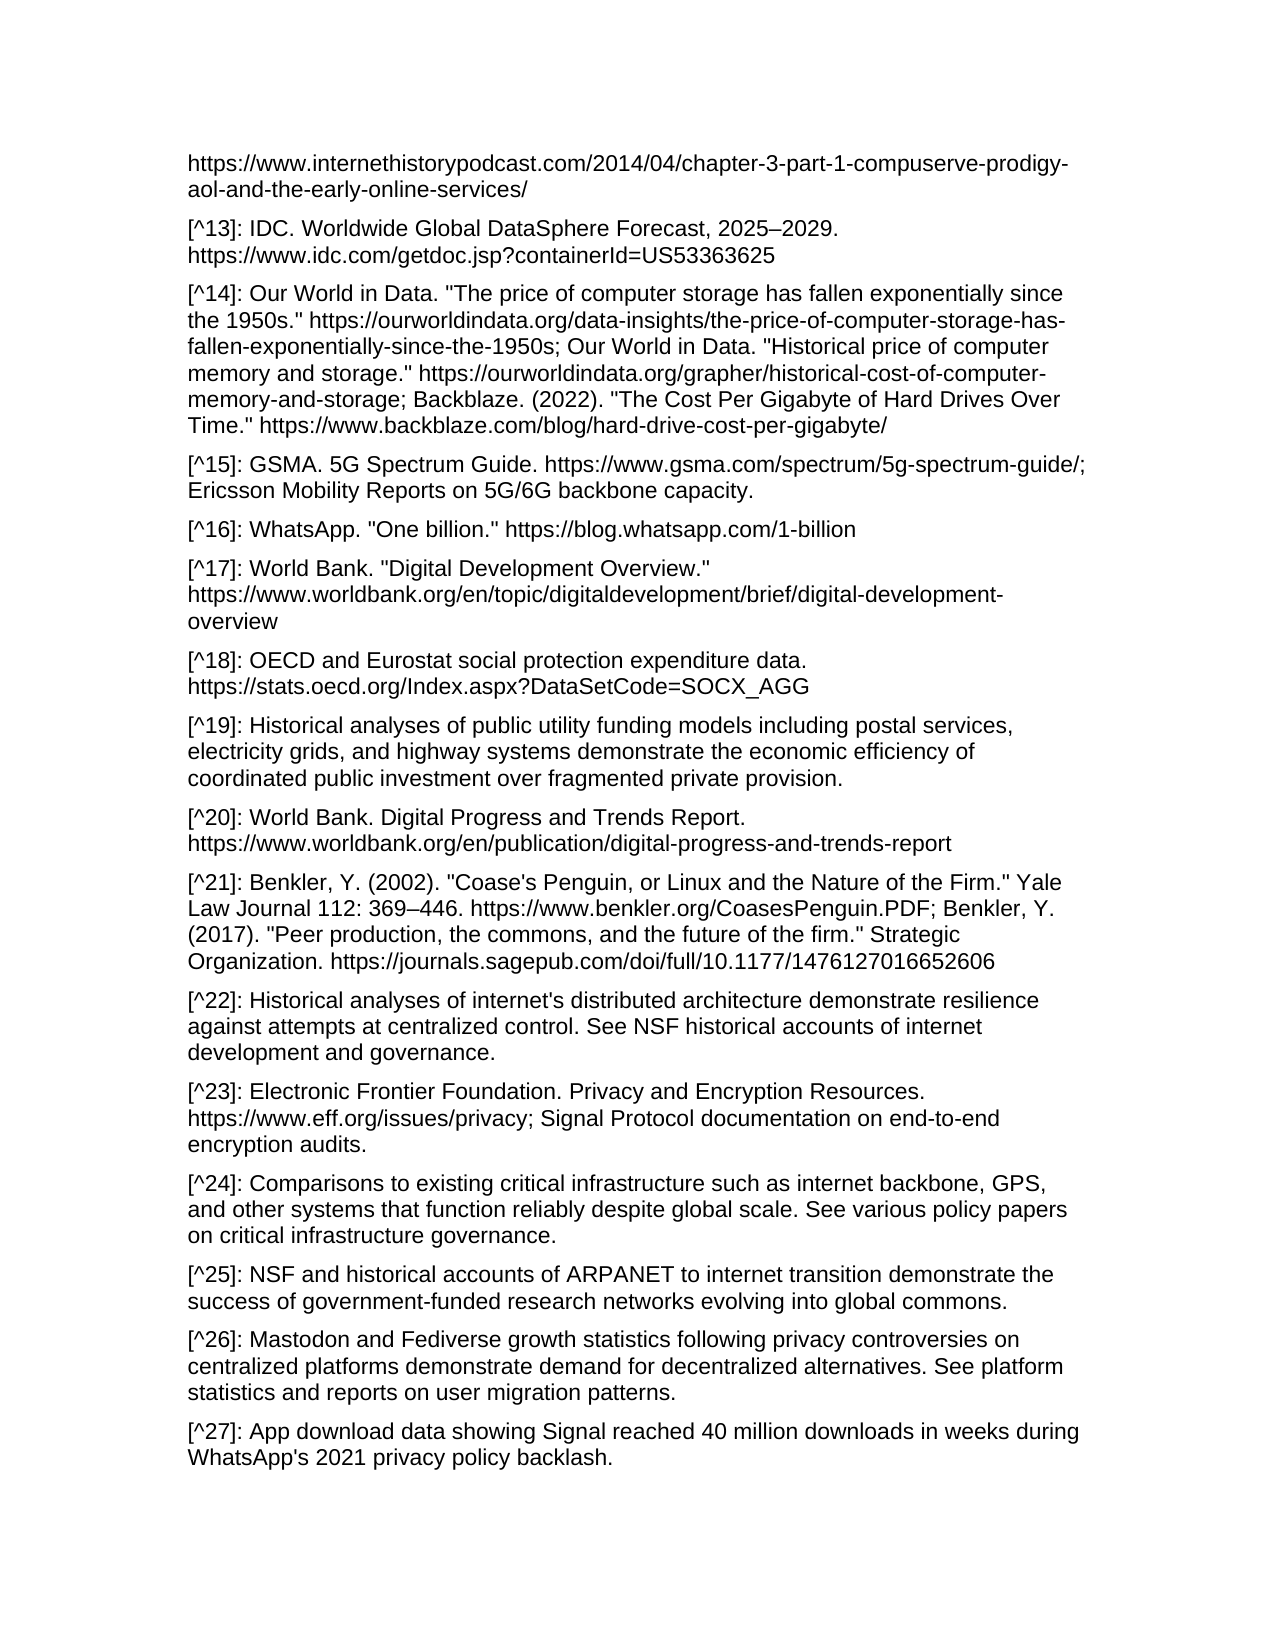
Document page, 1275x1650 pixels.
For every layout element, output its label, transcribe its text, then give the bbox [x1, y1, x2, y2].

text [^19]: Historical analyses of public utility funding models including postal services, electricity grids, and highway systems demonstrate the economic efficiency of coordinated public investment over fragmented private provision. [187, 712, 1087, 791]
text [^14]: Our World in Data. "The price of computer storage has fallen exponentially since the 1950s." https://ourworldindata.org/data-insights/the-price-of-computer-storage-has-fallen-exponentially-since-the-1950s; Our World in Data. "Historical price of computer memory and storage." https://ourworldindata.org/grapher/historical-cost-of-computer-memory-and-storage; Backblaze. (2022). "The Cost Per Gigabyte of Hard Drives Over Time." https://www.backblaze.com/blog/hard-drive-cost-per-gigabyte/ [187, 280, 1087, 438]
text [^15]: GSMA. 5G Spectrum Guide. https://www.gsma.com/spectrum/5g-spectrum-guide/; Ericsson Mobility Reports on 5G/6G backbone capacity. [187, 451, 1087, 504]
text https://www.internethistorypodcast.com/2014/04/chapter-3-part-1-compuserve-prodigy-aol-and-the-early-online-services/ [187, 150, 1087, 203]
text [^13]: IDC. Worldwide Global DataSphere Forecast, 2025–2029. https://www.idc.com/getdoc.jsp?containerId=US53363625 [187, 215, 1087, 268]
text [^18]: OECD and Eurostat social protection expenditure data. https://stats.oecd.org/Index.aspx?DataSetCode=SOCX_AGG [187, 647, 1087, 699]
text [^20]: World Bank. Digital Progress and Trends Report. https://www.worldbank.org/en/publication/digital-progress-and-trends-report [187, 803, 1087, 856]
text [^23]: Electronic Frontier Foundation. Privacy and Encryption Resources. https://www.eff.org/issues/privacy; Signal Protocol documentation on end-to-end encryption audits. [187, 1078, 1087, 1157]
text [^24]: Comparisons to existing critical infrastructure such as internet backbone, GPS, and other systems that function reliably despite global scale. See various policy papers on critical infrastructure governance. [187, 1170, 1087, 1249]
text [^26]: Mastodon and Fediverse growth statistics following privacy controversies on centralized platforms demonstrate demand for decentralized alternatives. See platform statistics and reports on user migration patterns. [187, 1326, 1087, 1406]
text [^21]: Benkler, Y. (2002). "Coase's Penguin, or Linux and the Nature of the Firm." Yale Law Journal 112: 369–446. https://www.benkler.org/CoasesPenguin.PDF; Benkler, Y. (2017). "Peer production, the commons, and the future of the firm." Strategic Organization. https://journals.sagepub.com/doi/full/10.1177/1476127016652606 [187, 869, 1087, 974]
text [^27]: App download data showing Signal reached 40 million downloads in weeks during WhatsApp's 2021 privacy policy backlash. [187, 1418, 1087, 1471]
text [^25]: NSF and historical accounts of ARPANET to internet transition demonstrate the success of government-funded research networks evolving into global commons. [187, 1261, 1087, 1314]
text [^22]: Historical analyses of internet's distributed architecture demonstrate resilience against attempts at centralized control. See NSF historical accounts of internet development and governance. [187, 987, 1087, 1066]
text [^16]: WhatsApp. "One billion." https://blog.whatsapp.com/1-billion [187, 516, 1087, 543]
text [^17]: World Bank. "Digital Development Overview." https://www.worldbank.org/en/topic/digitaldevelopment/brief/digital-development-overview [187, 555, 1087, 634]
